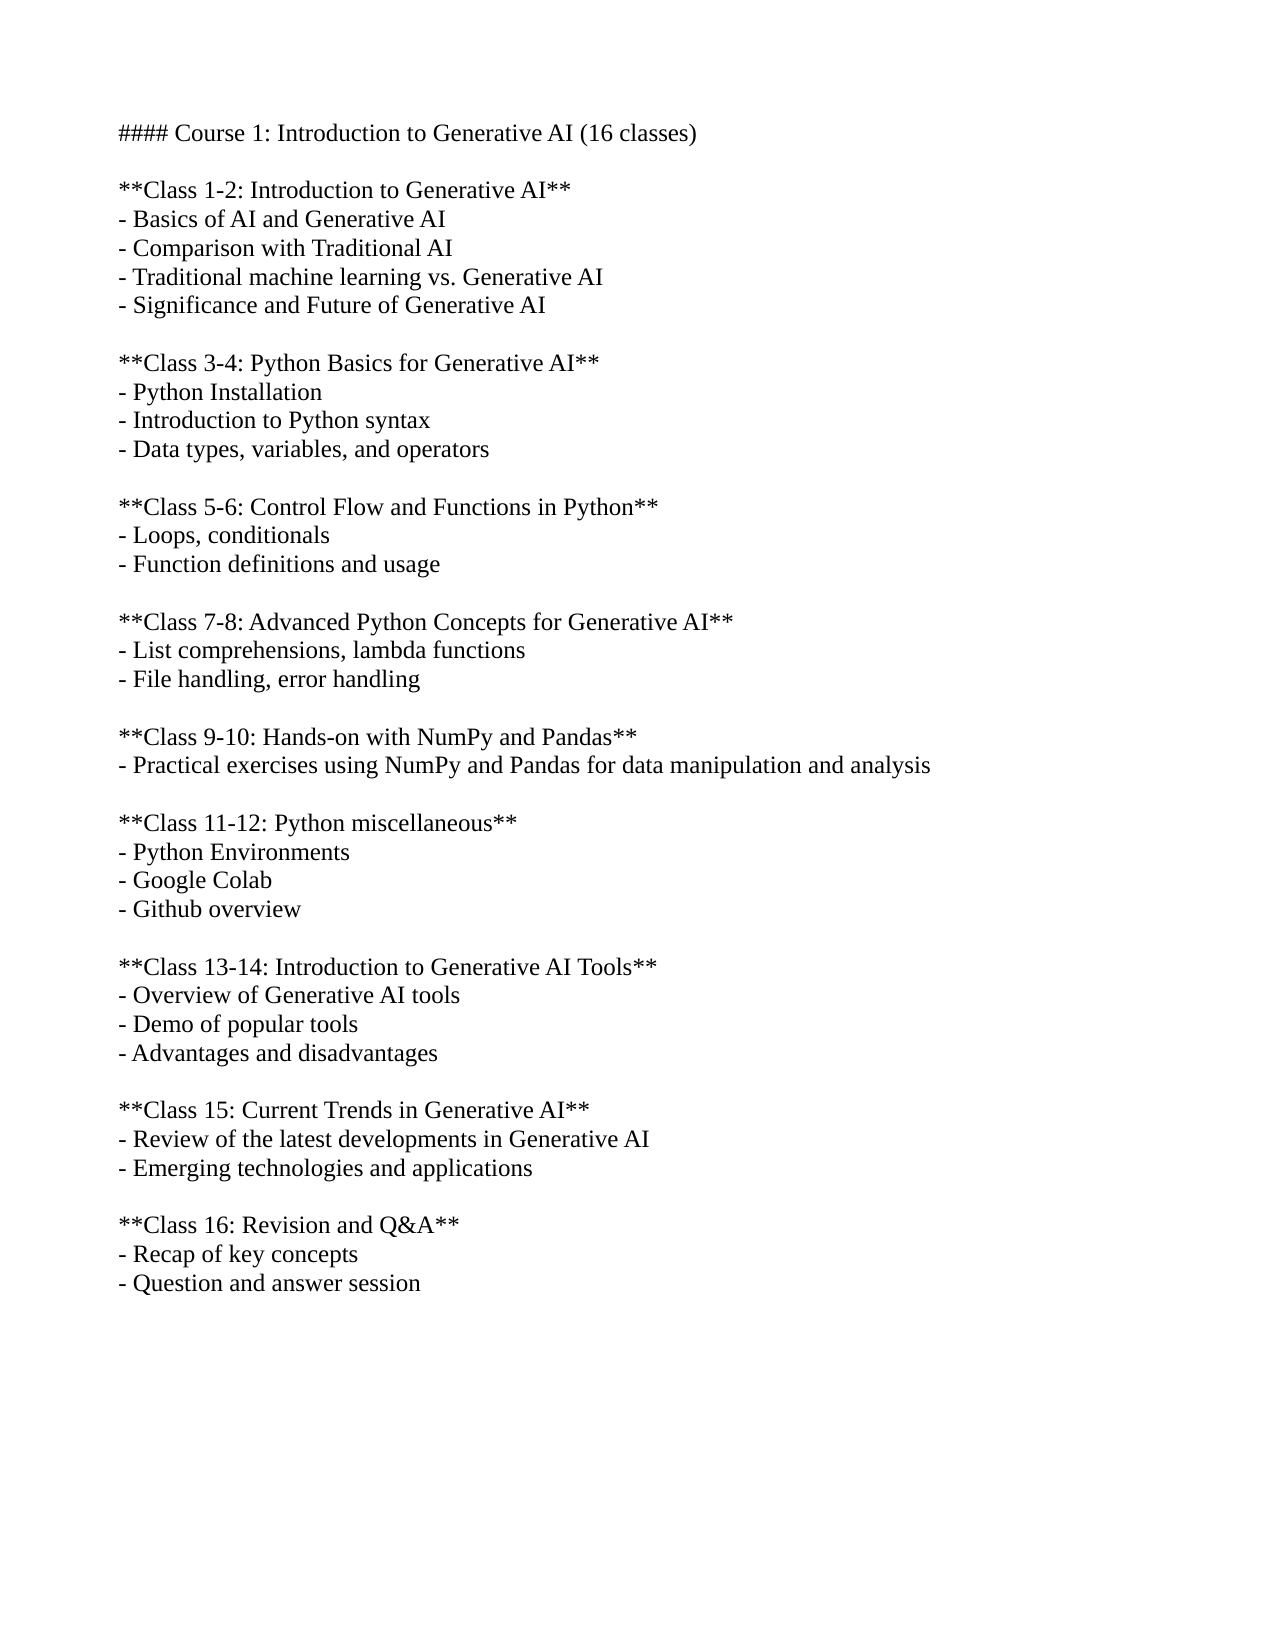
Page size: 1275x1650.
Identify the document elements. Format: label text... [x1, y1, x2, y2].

text - Demo of popular tools [118, 1009, 1157, 1038]
text - Python Environments [118, 837, 1157, 866]
text - Recap of key concepts [118, 1239, 1157, 1268]
text - Question and answer session [118, 1268, 1157, 1297]
text - Data types, variables, and operators [118, 434, 1157, 463]
text - Overview of Generative AI tools [118, 981, 1157, 1009]
text **Class 5-6: Control Flow and Functions in Python** [118, 492, 1157, 521]
text **Class 11-12: Python miscellaneous** [118, 808, 1157, 837]
text **Class 3-4: Python Basics for Generative AI** [118, 348, 1157, 377]
text - Emerging technologies and applications [118, 1153, 1157, 1182]
text - Function definitions and usage [118, 549, 1157, 578]
text - Practical exercises using NumPy and Pandas for data manipulation and analysis [118, 751, 1157, 779]
text **Class 16: Revision and Q&A** [118, 1211, 1157, 1239]
text - List comprehensions, lambda functions [118, 636, 1157, 664]
text - Google Colab [118, 866, 1157, 894]
text - Basics of AI and Generative AI [118, 204, 1157, 233]
text - Review of the latest developments in Generative AI [118, 1124, 1157, 1153]
text **Class 1-2: Introduction to Generative AI** [118, 176, 1157, 204]
text - Loops, conditionals [118, 521, 1157, 549]
text - Introduction to Python syntax [118, 406, 1157, 434]
text **Class 15: Current Trends in Generative AI** [118, 1096, 1157, 1124]
text **Class 13-14: Introduction to Generative AI Tools** [118, 952, 1157, 981]
text - Advantages and disadvantages [118, 1038, 1157, 1067]
text #### Course 1: Introduction to Generative AI (16 classes) [118, 118, 1157, 147]
text - Significance and Future of Generative AI [118, 291, 1157, 319]
text - Github overview [118, 894, 1157, 923]
text - Python Installation [118, 377, 1157, 406]
text - Traditional machine learning vs. Generative AI [118, 262, 1157, 291]
text **Class 7-8: Advanced Python Concepts for Generative AI** [118, 607, 1157, 636]
text **Class 9-10: Hands-on with NumPy and Pandas** [118, 722, 1157, 751]
text - Comparison with Traditional AI [118, 233, 1157, 262]
text - File handling, error handling [118, 664, 1157, 693]
